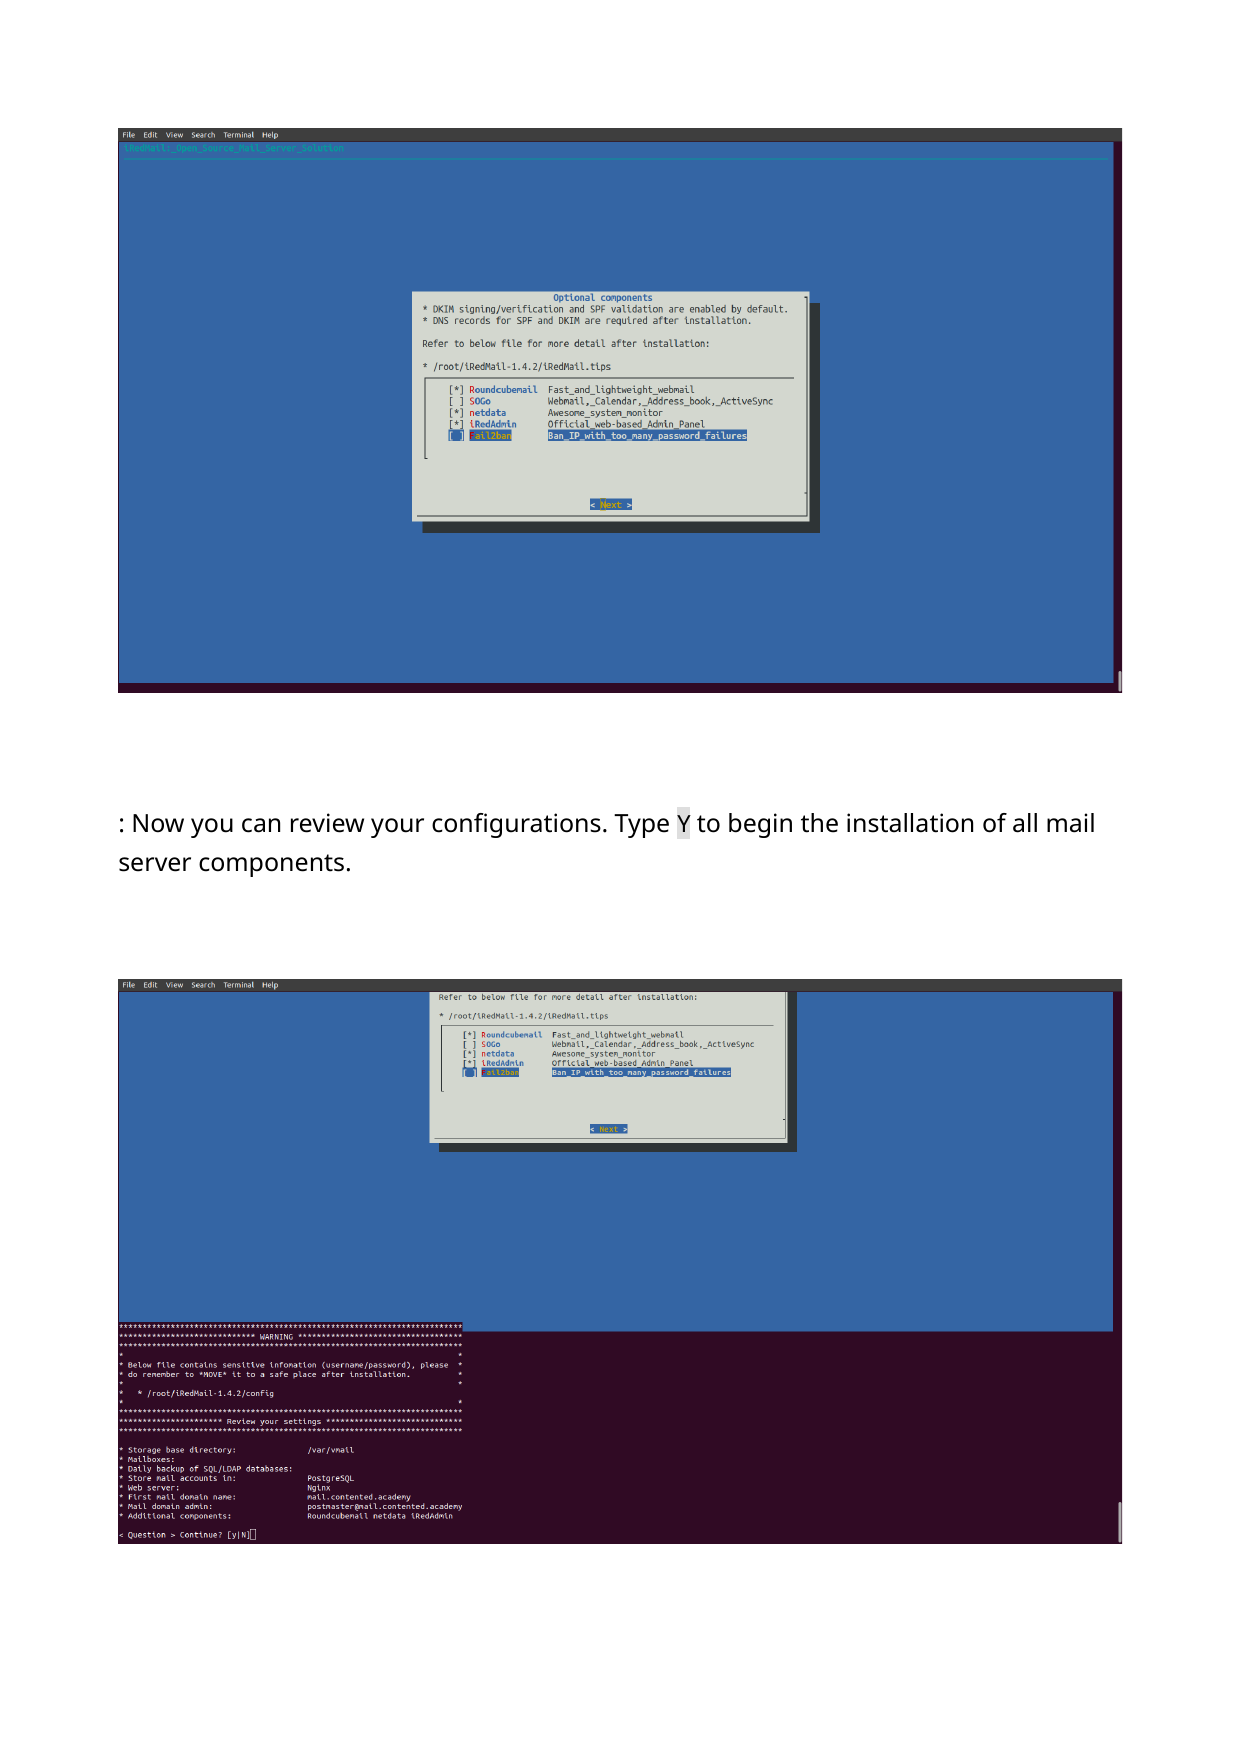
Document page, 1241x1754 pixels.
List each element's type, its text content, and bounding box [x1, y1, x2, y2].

picture [118, 979, 1123, 1544]
text : Now you can review your configurations. Type Y to begin the installation of all mail server components. [118, 806, 1122, 879]
picture [118, 128, 1123, 693]
